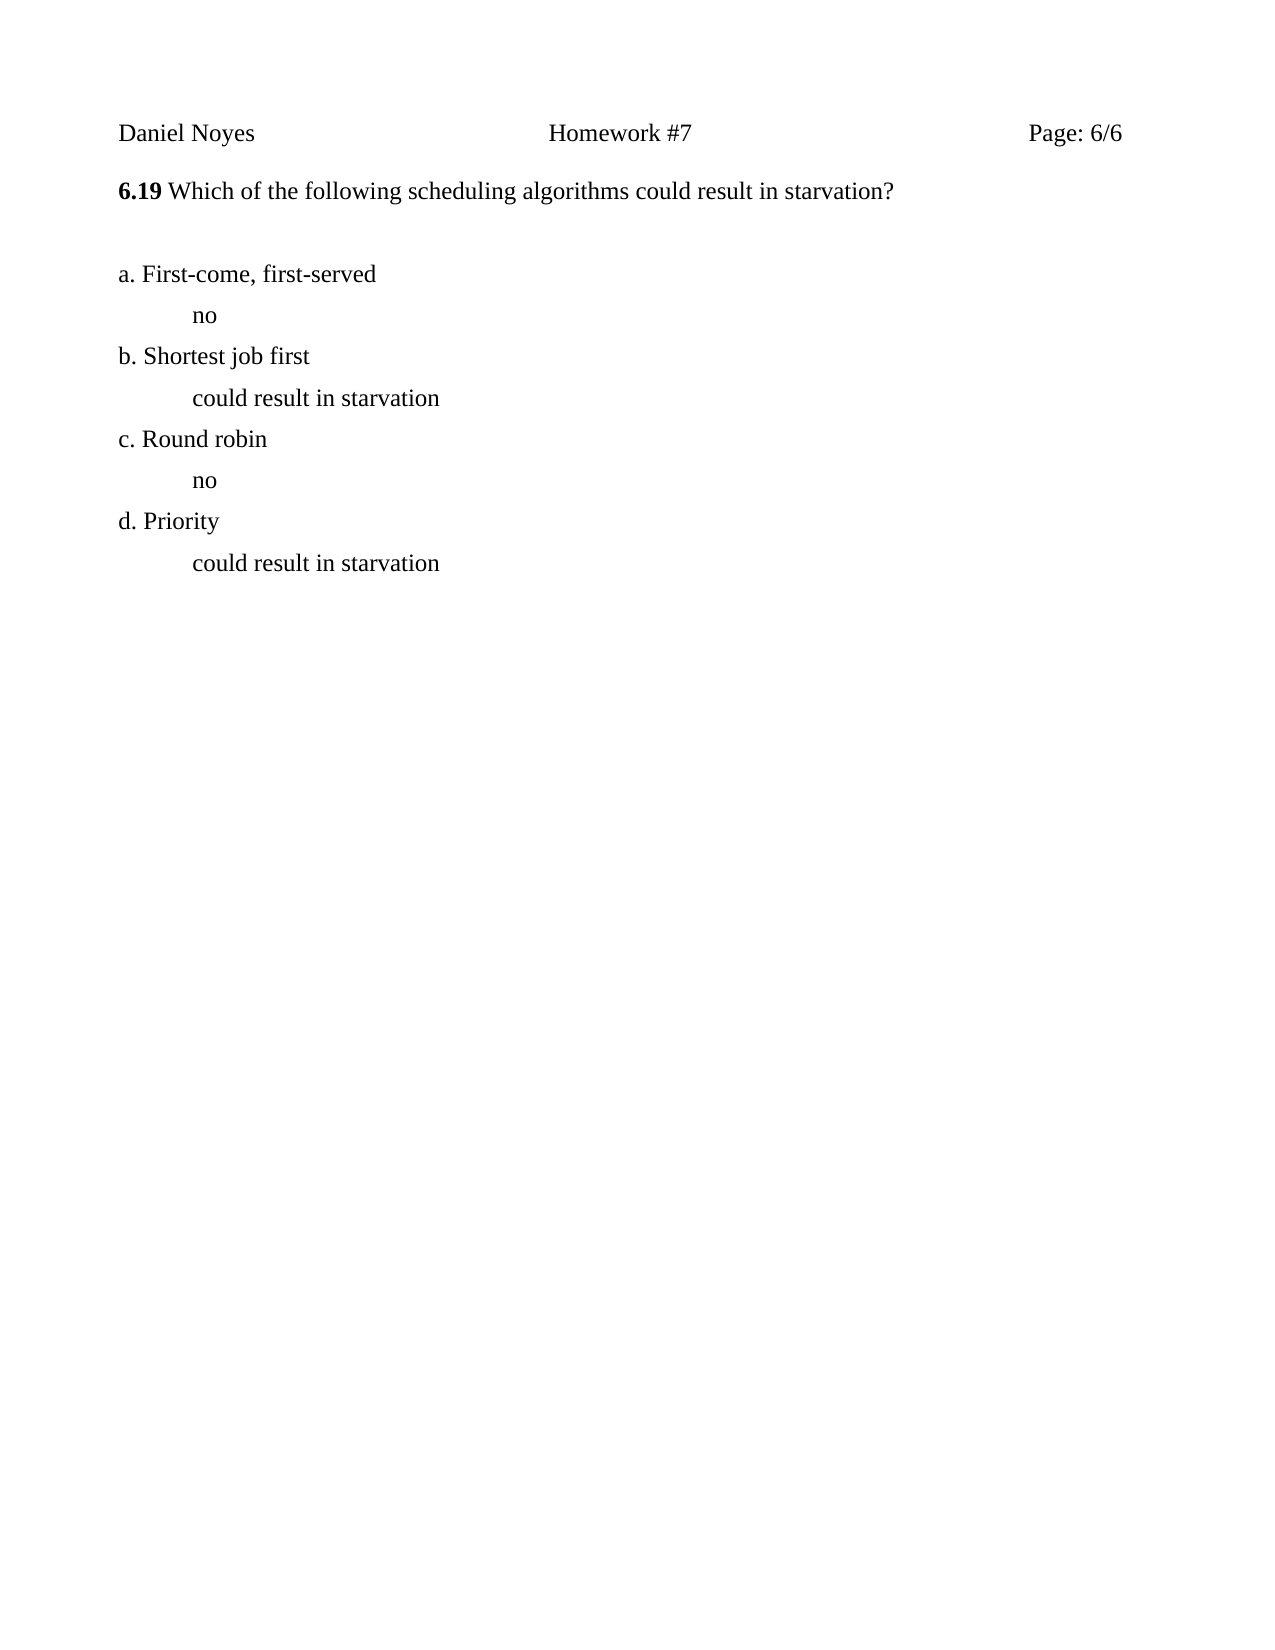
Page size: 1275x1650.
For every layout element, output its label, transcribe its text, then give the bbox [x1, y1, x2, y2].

text could result in starvation [118, 548, 1157, 576]
text could result in starvation [118, 383, 1157, 411]
text d. Priority [118, 506, 1157, 535]
text c. Round robin [118, 424, 1157, 453]
text b. Shortest job first [118, 341, 1157, 370]
text 6.19 Which of the following scheduling algorithms could result in starvation? [118, 176, 1157, 205]
text no [118, 300, 1157, 329]
text a. First-come, first-served [118, 259, 1157, 288]
text no [118, 465, 1157, 494]
